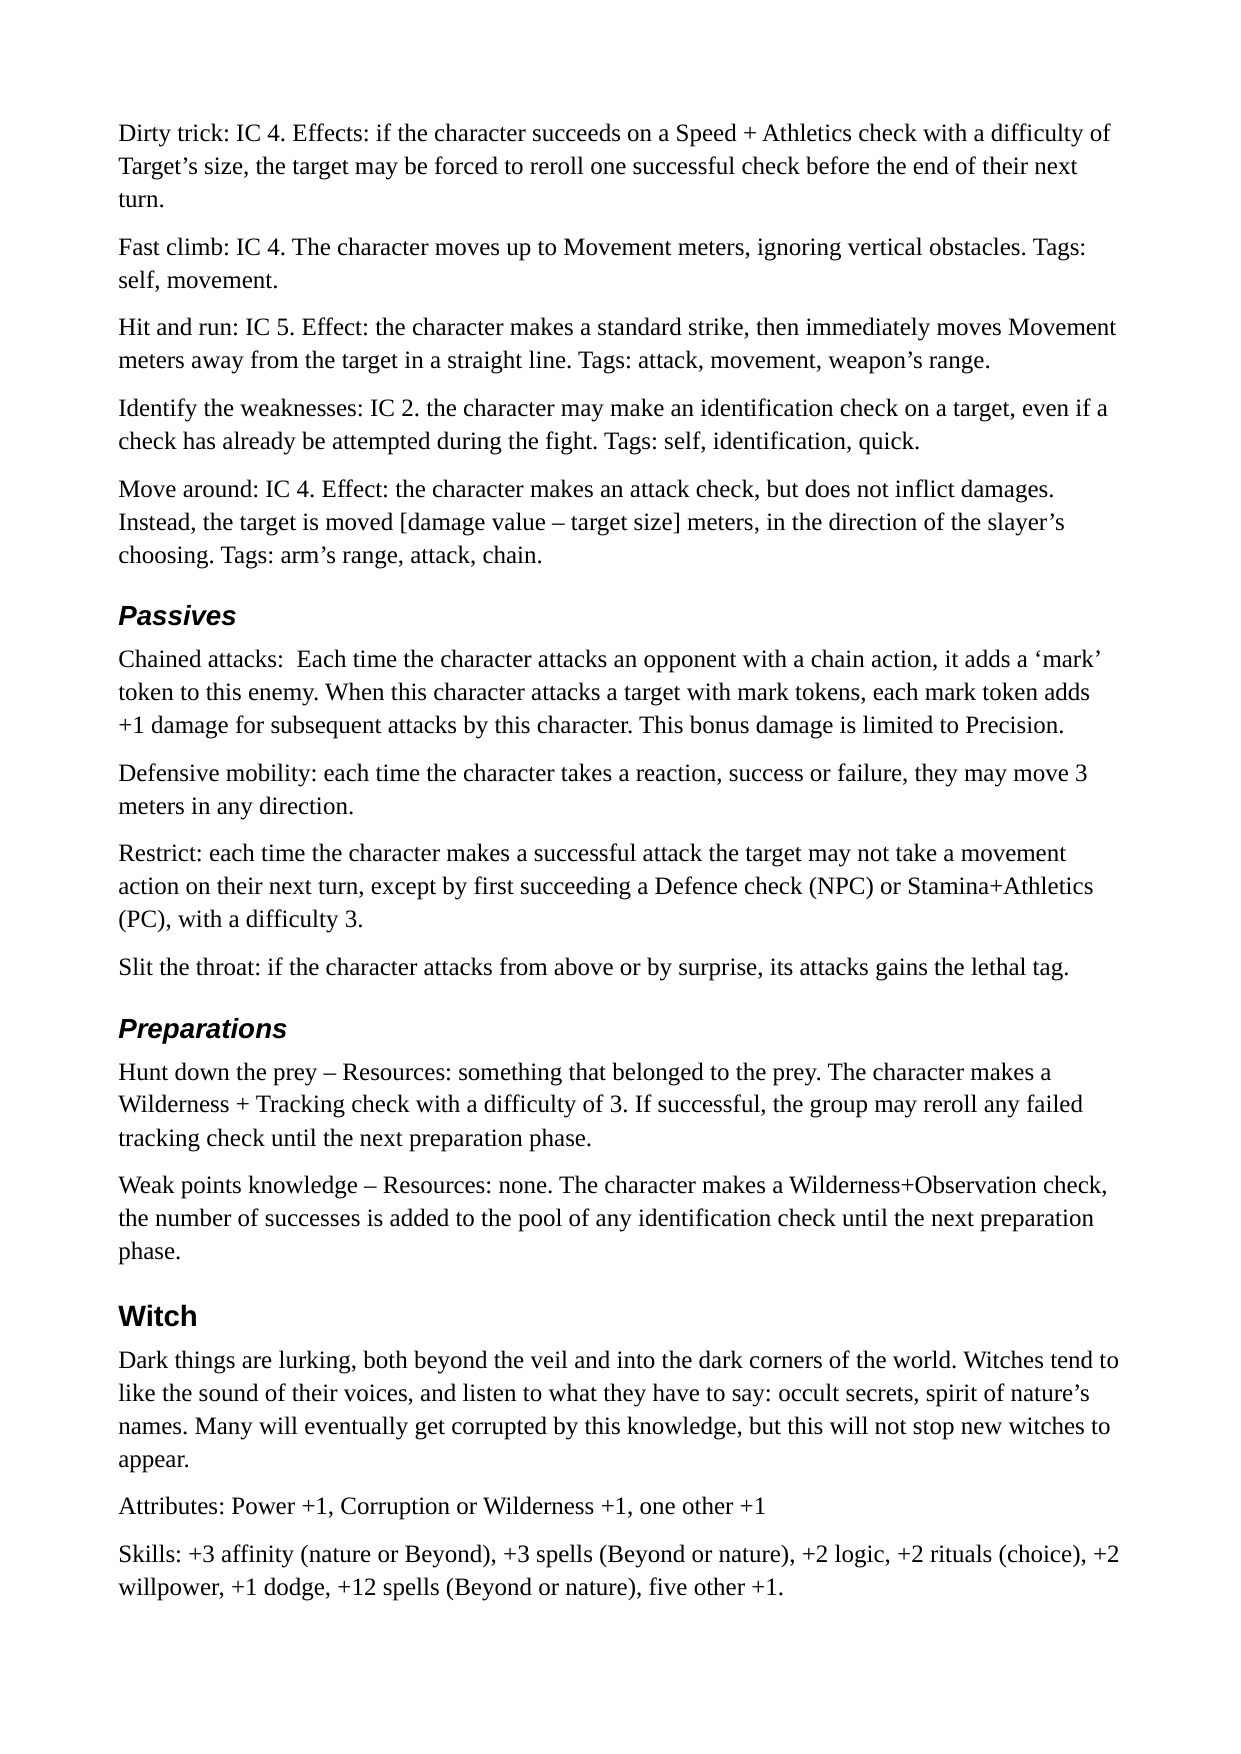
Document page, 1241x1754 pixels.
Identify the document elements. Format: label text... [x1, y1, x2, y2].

text Attributes: Power +1, Corruption or Wilderness +1, one other +1 [118, 1491, 1122, 1520]
text Skills: +3 affinity (nature or Beyond), +3 spells (Beyond or nature), +2 logic, +2 rituals (choice), +2 willpower, +1 dodge, +12 spells (Beyond or nature), five other +1. [118, 1539, 1122, 1601]
text Identify the weaknesses: IC 2. the character may make an identification check on a target, even if a check has already be attempted during the fight. Tags: self, identification, quick. [118, 393, 1122, 455]
text Weak points knowledge – Resources: none. The character makes a Wilderness+Observation check, the number of successes is added to the pool of any identification check until the next preparation phase. [118, 1170, 1122, 1265]
text Move around: IC 4. Effect: the character makes an attack check, but does not inflict damages. Instead, the target is moved [damage value – target size] meters, in the direction of the slayer’s choosing. Tags: arm’s range, attack, chain. [118, 474, 1122, 568]
subtitle Preparations [118, 1012, 1122, 1044]
subtitle Witch [118, 1298, 1122, 1332]
text Hunt down the prey – Resources: something that belonged to the prey. The character makes a Wilderness + Tracking check with a difficulty of 3. If successful, the group may reroll any failed tracking check until the next preparation phase. [118, 1057, 1122, 1151]
text Restrict: each time the character makes a successful attack the target may not take a movement action on their next turn, except by first succeeding a Defence check (NPC) or Stamina+Athletics (PC), with a difficulty 3. [118, 838, 1122, 933]
text Slit the throat: if the character attacks from above or by surprise, its attacks gains the lethal tag. [118, 952, 1122, 981]
text Fast climb: IC 4. The character moves up to Movement meters, ignoring vertical obstacles. Tags: self, movement. [118, 232, 1122, 293]
text Chained attacks: Each time the character attacks an opponent with a chain action, it adds a ‘mark’ token to this enemy. When this character attacks a target with mark tokens, each mark token adds +1 damage for subsequent attacks by this character. This bonus damage is limited to Precision. [118, 644, 1122, 739]
text Hit and run: IC 5. Effect: the character makes a standard strike, then immediately moves Movement meters away from the target in a straight line. Tags: attack, movement, weapon’s range. [118, 312, 1122, 374]
text Defensive mobility: each time the character takes a reaction, success or failure, they may move 3 meters in any direction. [118, 758, 1122, 819]
text Dirty trick: IC 4. Effects: if the character succeeds on a Speed + Athletics check with a difficulty of Target’s size, the target may be forced to reroll one successful check before the end of their next turn. [118, 118, 1122, 213]
subtitle Passives [118, 600, 1122, 632]
text Dark things are lurking, both beyond the veil and into the dark corners of the world. Witches tend to like the sound of their voices, and listen to what they have to say: occult secrets, spirit of nature’s names. Many will eventually get corrupted by this knowledge, but this will not stop new witches to appear. [118, 1345, 1122, 1472]
